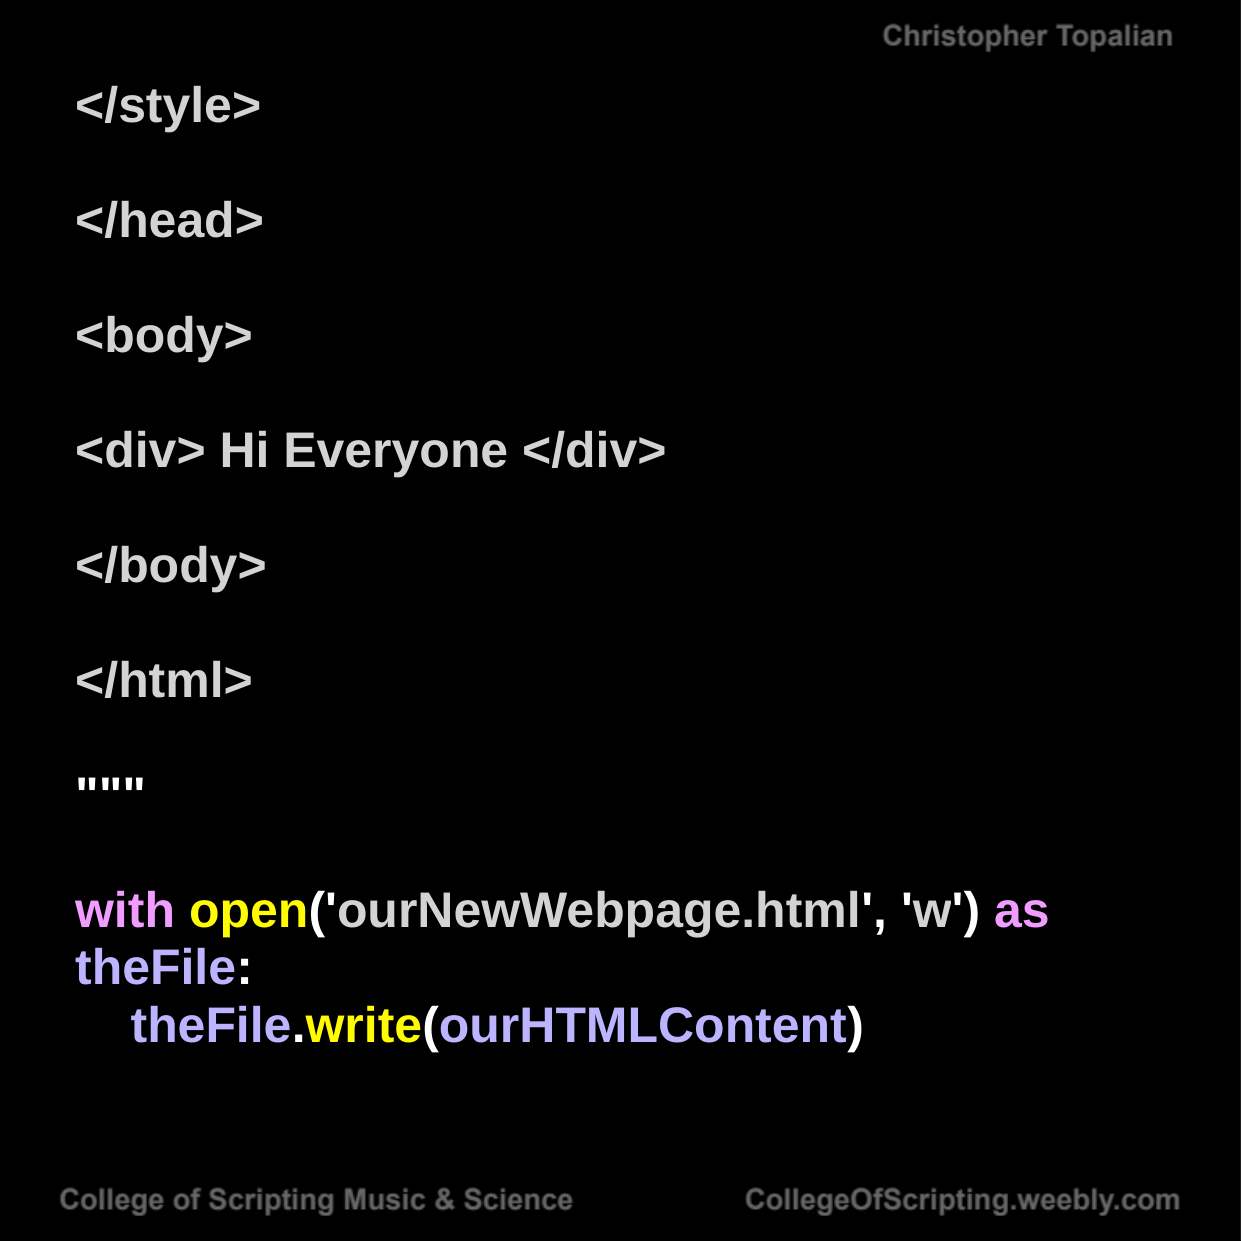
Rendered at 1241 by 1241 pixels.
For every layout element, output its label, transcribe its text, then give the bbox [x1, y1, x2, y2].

text <div> Hi Everyone </div> [75, 420, 1166, 477]
text theFile.write(ourHTMLContent) [75, 995, 1166, 1052]
text </head> [75, 190, 1166, 247]
text </html> [75, 650, 1166, 707]
text <body> [75, 305, 1166, 362]
text </body> [75, 535, 1166, 592]
text </style> [75, 75, 1166, 132]
text """ [75, 765, 1166, 822]
text with open('ourNewWebpage.html', 'w') as theFile: [75, 880, 1166, 995]
